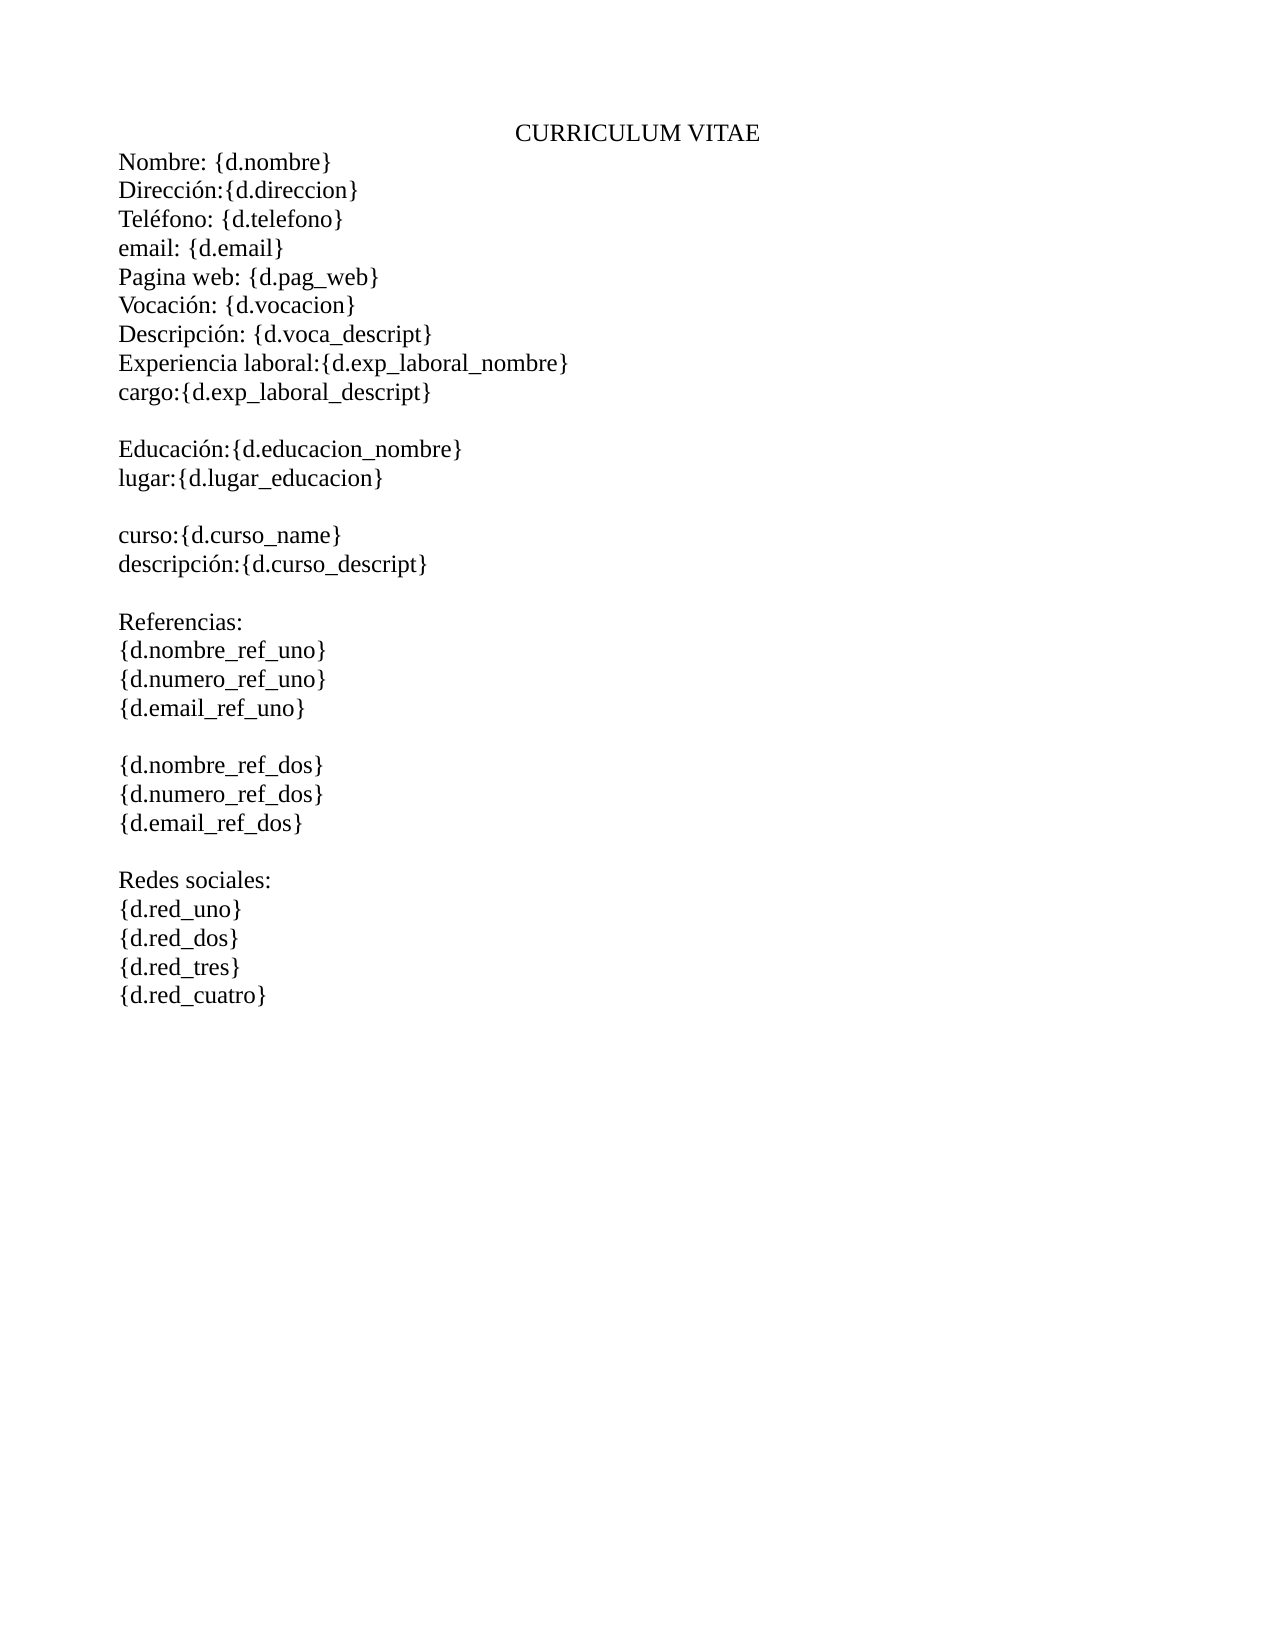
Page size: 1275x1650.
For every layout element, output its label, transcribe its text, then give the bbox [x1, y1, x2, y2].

text Teléfono: {d.telefono} [118, 204, 1157, 233]
text Vocación: {d.vocacion} [118, 291, 1157, 319]
text cargo:{d.exp_laboral_descript} [118, 377, 1157, 406]
text Descripción: {d.voca_descript} [118, 319, 1157, 348]
text Educación:{d.educacion_nombre} [118, 434, 1157, 463]
text Nombre: {d.nombre} [118, 147, 1157, 176]
text CURRICULUM VITAE [118, 118, 1157, 147]
text {d.nombre_ref_dos} [118, 751, 1157, 779]
text {d.email_ref_uno} [118, 693, 1157, 722]
text Referencias: [118, 607, 1157, 636]
text lugar:{d.lugar_educacion} [118, 463, 1157, 492]
text Pagina web: {d.pag_web} [118, 262, 1157, 291]
text {d.nombre_ref_uno} [118, 636, 1157, 664]
text curso:{d.curso_name} [118, 521, 1157, 549]
text {d.red_cuatro} [118, 981, 1157, 1009]
text {d.red_dos} [118, 923, 1157, 952]
text {d.email_ref_dos} [118, 808, 1157, 837]
text Experiencia laboral:{d.exp_laboral_nombre} [118, 348, 1157, 377]
text {d.red_uno} [118, 894, 1157, 923]
text Dirección:{d.direccion} [118, 176, 1157, 204]
text email: {d.email} [118, 233, 1157, 262]
text {d.numero_ref_dos} [118, 779, 1157, 808]
text Redes sociales: [118, 866, 1157, 894]
text {d.numero_ref_uno} [118, 664, 1157, 693]
text {d.red_tres} [118, 952, 1157, 981]
text descripción:{d.curso_descript} [118, 549, 1157, 578]
